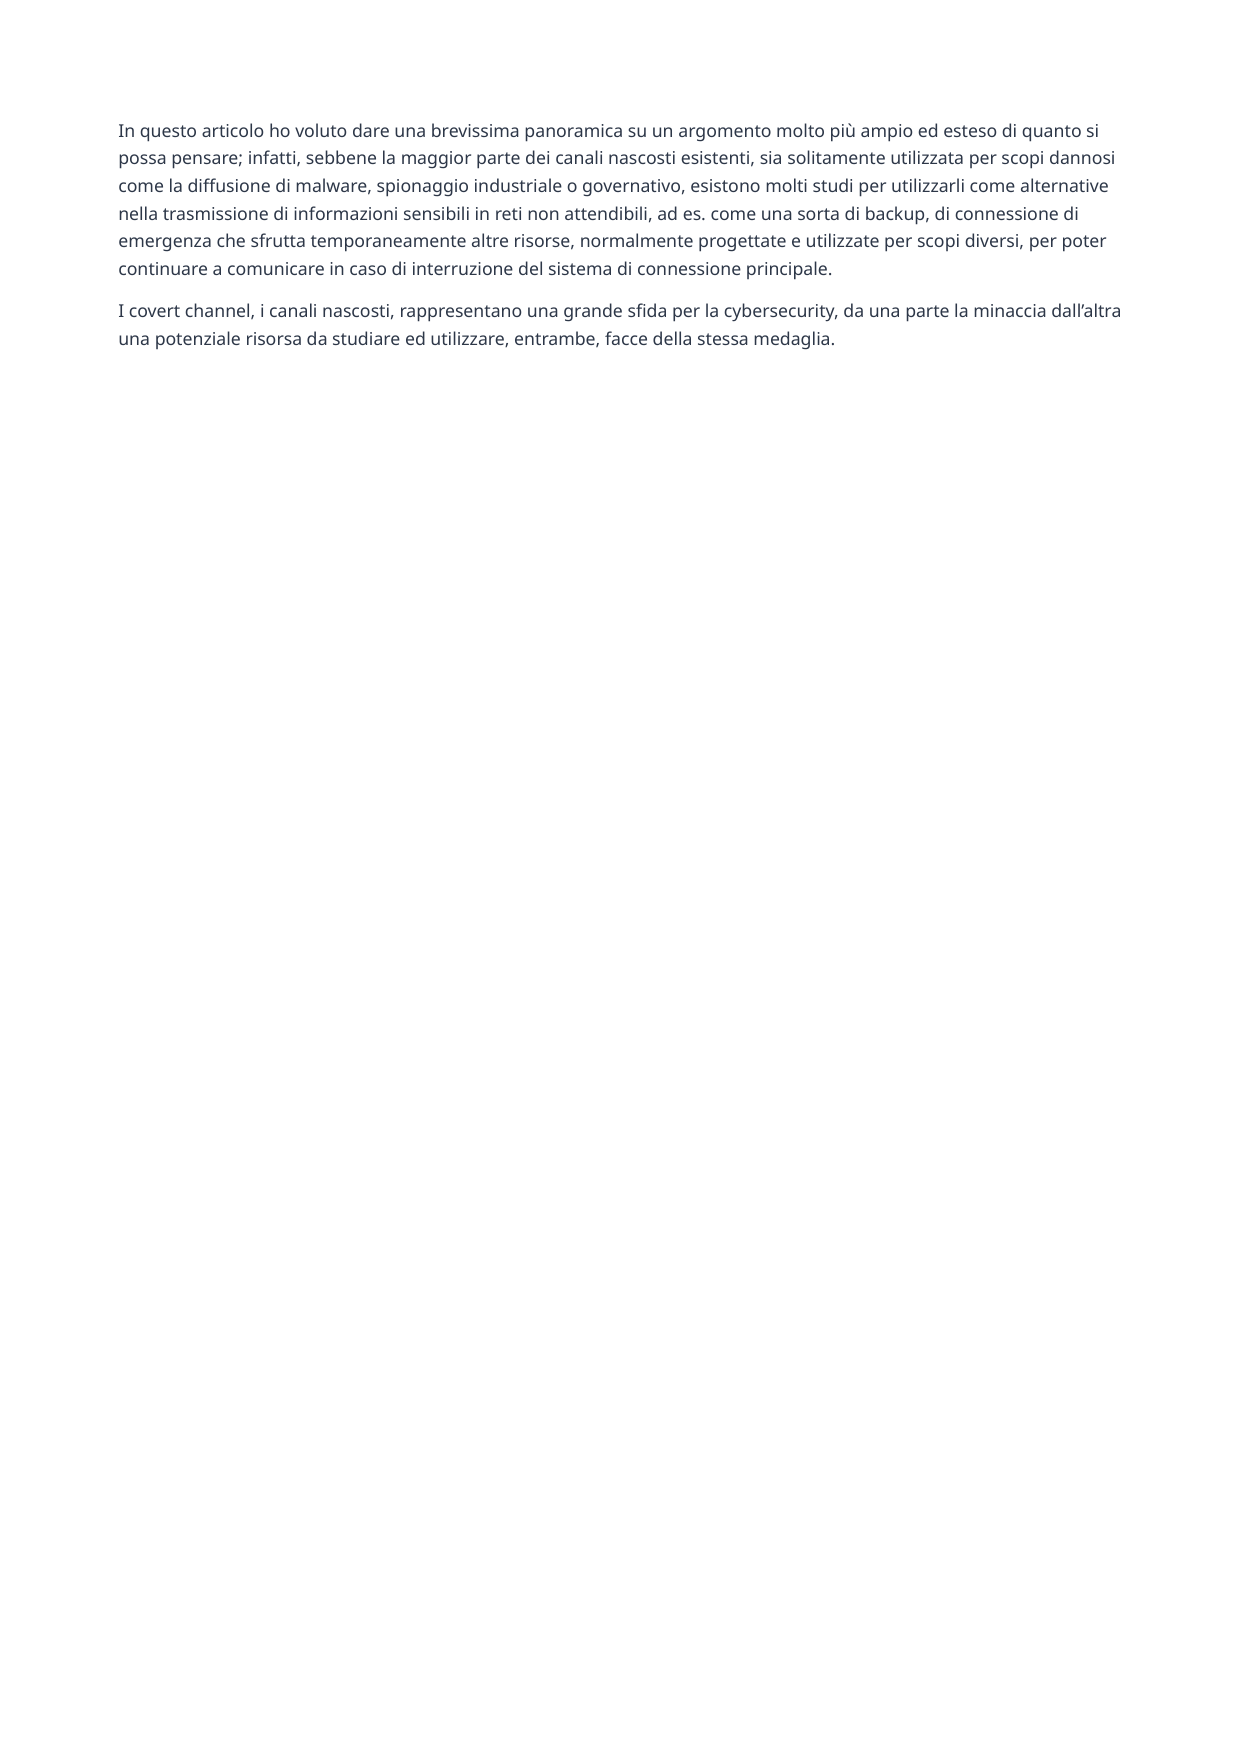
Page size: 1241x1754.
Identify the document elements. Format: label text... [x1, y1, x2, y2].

text I covert channel, i canali nascosti, rappresentano una grande sfida per la cybersecurity, da una parte la minaccia dall’altra una potenziale risorsa da studiare ed utilizzare, entrambe, facce della stessa medaglia. [118, 299, 1122, 351]
text In questo articolo ho voluto dare una brevissima panoramica su un argomento molto più ampio ed esteso di quanto si possa pensare; infatti, sebbene la maggior parte dei canali nascosti esistenti, sia solitamente utilizzata per scopi dannosi come la diffusione di malware, spionaggio industriale o governativo, esistono molti studi per utilizzarli come alternative nella trasmissione di informazioni sensibili in reti non attendibili, ad es. come una sorta di backup, di connessione di emergenza che sfrutta temporaneamente altre risorse, normalmente progettate e utilizzate per scopi diversi, per poter continuare a comunicare in caso di interruzione del sistema di connessione principale. [118, 118, 1122, 281]
